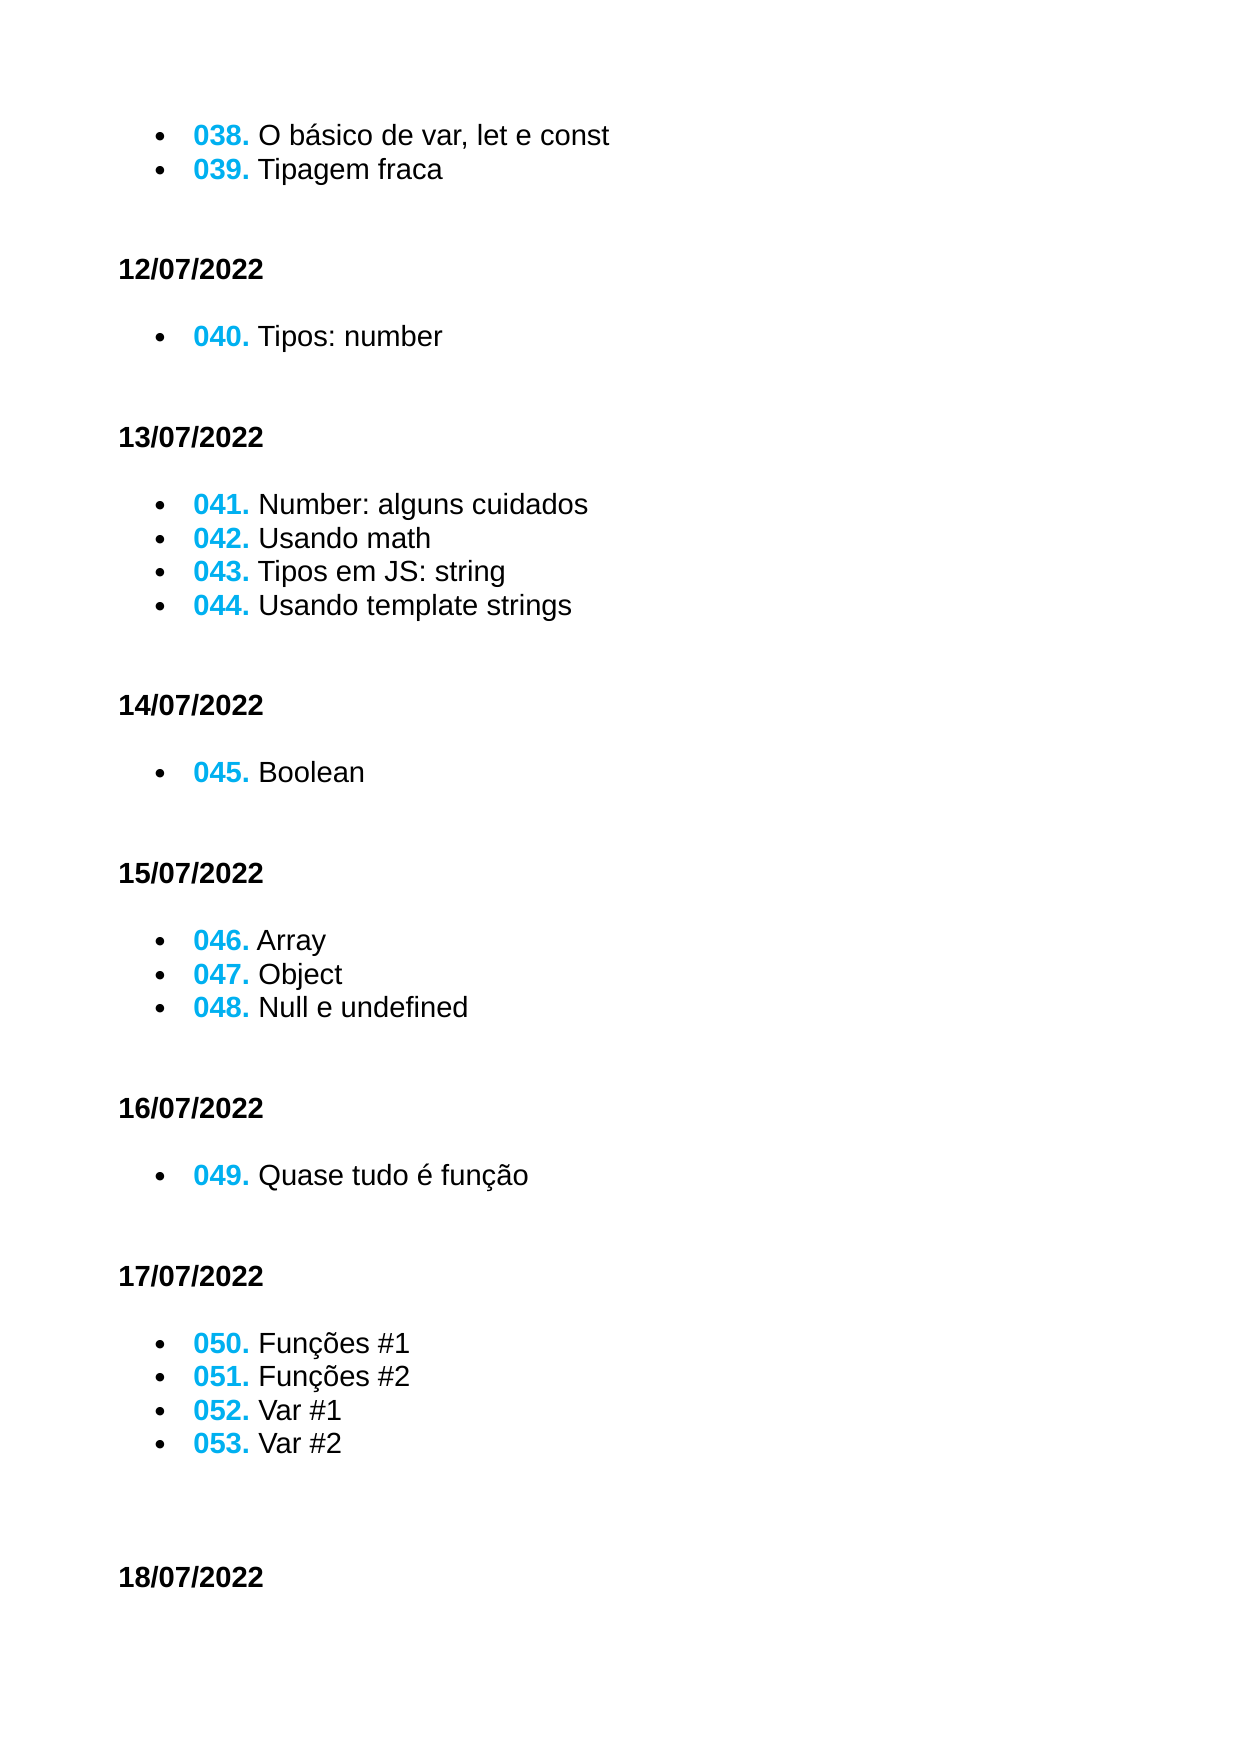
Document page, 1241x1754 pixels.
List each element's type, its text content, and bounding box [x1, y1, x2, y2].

text 15/07/2022 [118, 856, 1122, 889]
list 043. Tipos em JS: string [156, 554, 1122, 588]
list 046. Array [156, 923, 1122, 957]
list 041. Number: alguns cuidados [156, 487, 1122, 521]
list 040. Tipos: number [156, 319, 1122, 353]
list 051. Funções #2 [156, 1359, 1122, 1393]
list 039. Tipagem fraca [156, 152, 1122, 185]
list 050. Funções #1 [156, 1326, 1122, 1359]
list 048. Null e undefined [156, 990, 1122, 1024]
list 053. Var #2 [156, 1426, 1122, 1460]
list 042. Usando math [156, 521, 1122, 554]
list 052. Var #1 [156, 1393, 1122, 1426]
text 17/07/2022 [118, 1258, 1122, 1292]
text 12/07/2022 [118, 252, 1122, 286]
text 16/07/2022 [118, 1091, 1122, 1124]
text 14/07/2022 [118, 688, 1122, 722]
list 049. Quase tudo é função [156, 1158, 1122, 1191]
text 13/07/2022 [118, 420, 1122, 453]
list 047. Object [156, 957, 1122, 990]
list 044. Usando template strings [156, 588, 1122, 621]
list 038. O básico de var, let e const [156, 118, 1122, 152]
list 045. Boolean [156, 755, 1122, 789]
text 18/07/2022 [118, 1560, 1122, 1594]
